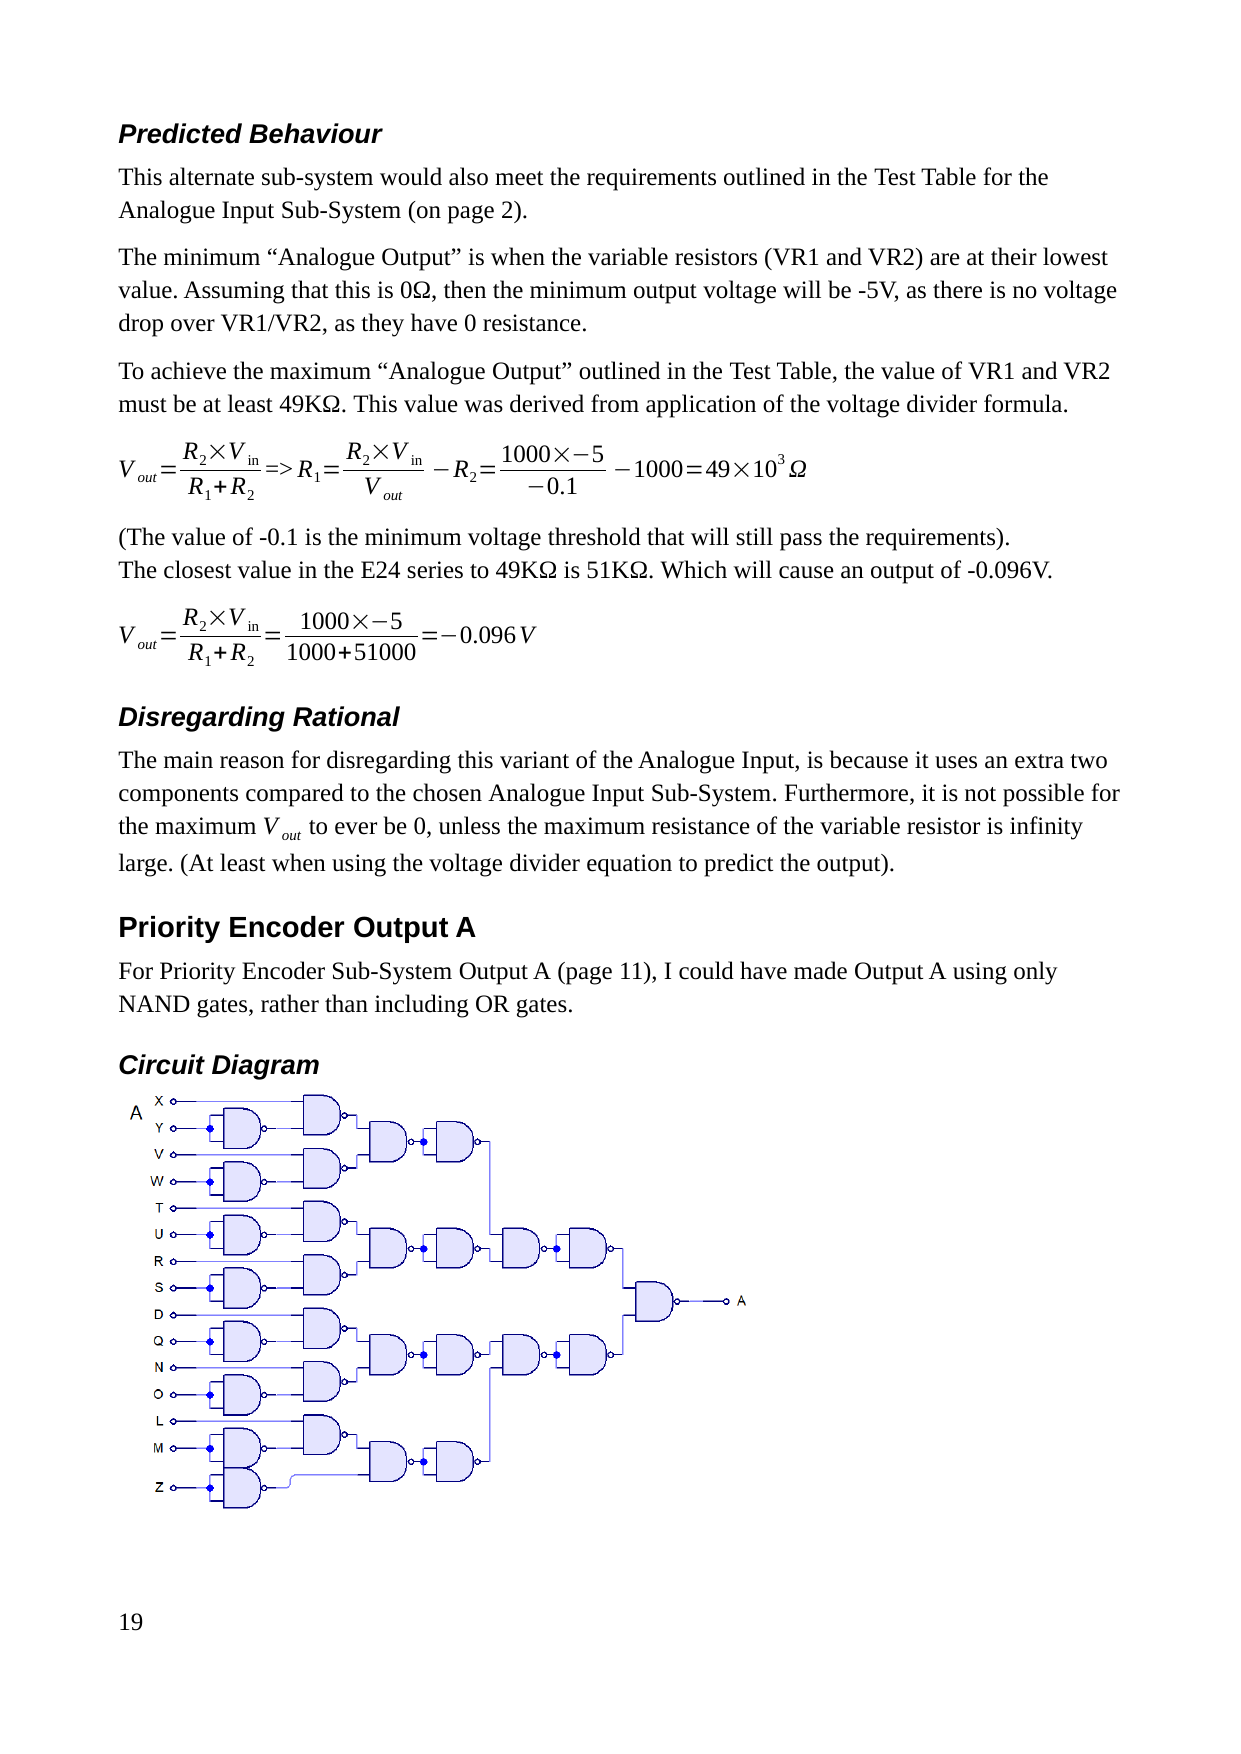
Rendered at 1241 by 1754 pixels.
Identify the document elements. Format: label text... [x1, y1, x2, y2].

text The main reason for disregarding this variant of the Analogue Input, is because it uses an extra two components compared to the chosen Analogue Input Sub-System. Furthermore, it is not possible for the maximum to ever be 0, unless the maximum resistance of the variable resistor is infinity large. (At least when using the voltage divider equation to predict the output). [118, 745, 1122, 876]
text This alternate sub-system would also meet the requirements outlined in the Test Table for the Analogue Input Sub-System (on page 2). [118, 162, 1122, 224]
picture [118, 1092, 752, 1509]
subtitle Circuit Diagram [118, 1049, 1122, 1080]
text To achieve the maximum “Analogue Output” outlined in the Test Table, the value of VR1 and VR2 must be at least 49KΩ. This value was derived from application of the voltage divider formula. [118, 356, 1122, 418]
subtitle Predicted Behaviour [118, 118, 1122, 149]
text (The value of -0.1 is the minimum voltage threshold that will still pass the requirements). The closest value in the E24 series to 49KΩ is 51KΩ. Which will cause an output of -0.096V. [118, 522, 1122, 584]
text For Priority Encoder Sub-System Output A (page 11), I could have made Output A using only NAND gates, rather than including OR gates. [118, 956, 1122, 1018]
text The minimum “Analogue Output” is when the variable resistors (VR1 and VR2) are at their lowest value. Assuming that this is 0Ω, then the minimum output voltage will be -5V, as there is no voltage drop over VR1/VR2, as they have 0 resistance. [118, 242, 1122, 337]
subtitle Priority Encoder Output A [118, 910, 1122, 943]
subtitle Disregarding Rational [118, 701, 1122, 732]
